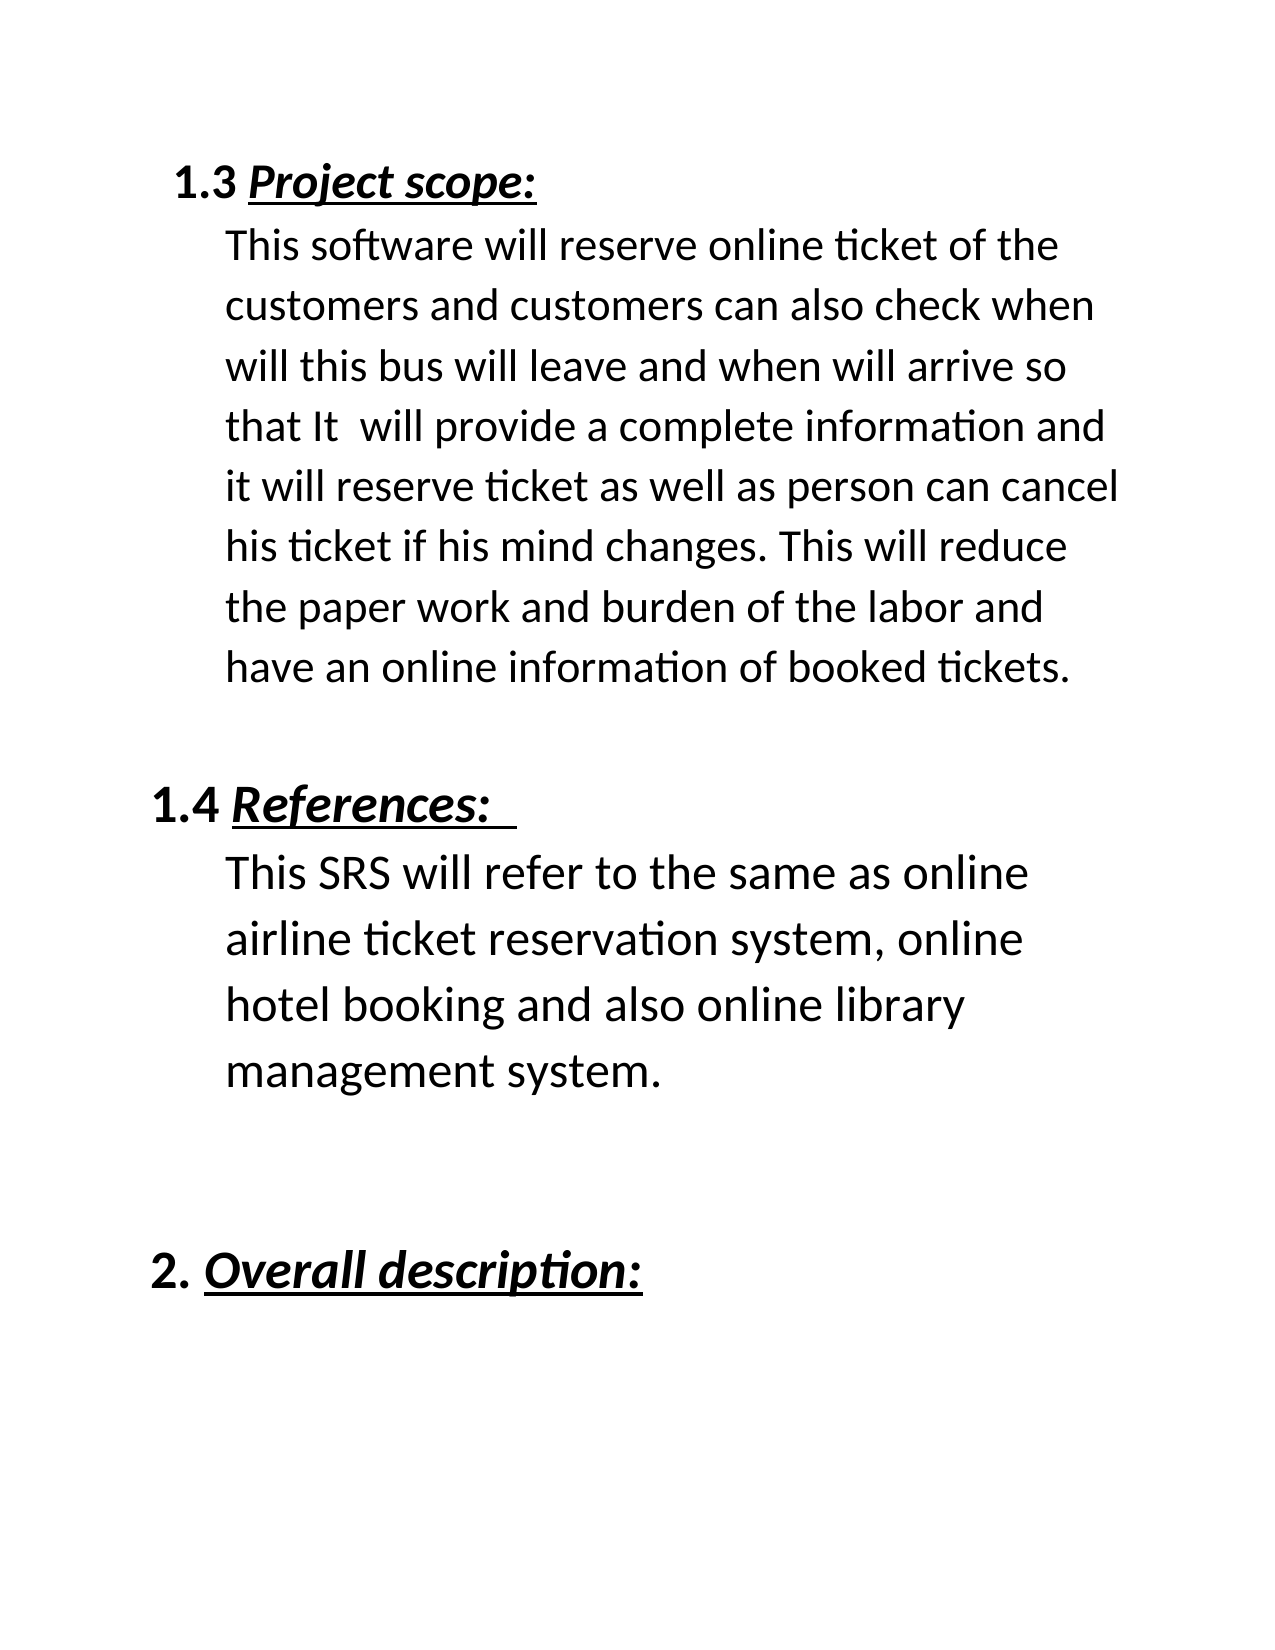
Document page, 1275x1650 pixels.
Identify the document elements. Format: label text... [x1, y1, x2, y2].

list This SRS will refer to the same as online airline ticket reservation system, online hotel booking and also online library management system. [225, 841, 1125, 1099]
list This software will reserve online ticket of the customers and customers can also check when will this bus will leave and when will arrive so that It will provide a complete information and it will reserve ticket as well as person can cancel his ticket if his mind changes. This will reduce the paper work and burden of the labor and have an online information of booked tickets. [225, 216, 1125, 694]
list 1.3 Project scope: [150, 150, 1125, 211]
list 1.4 References: [150, 770, 1125, 836]
list 2. Overall description: [150, 1236, 1125, 1302]
